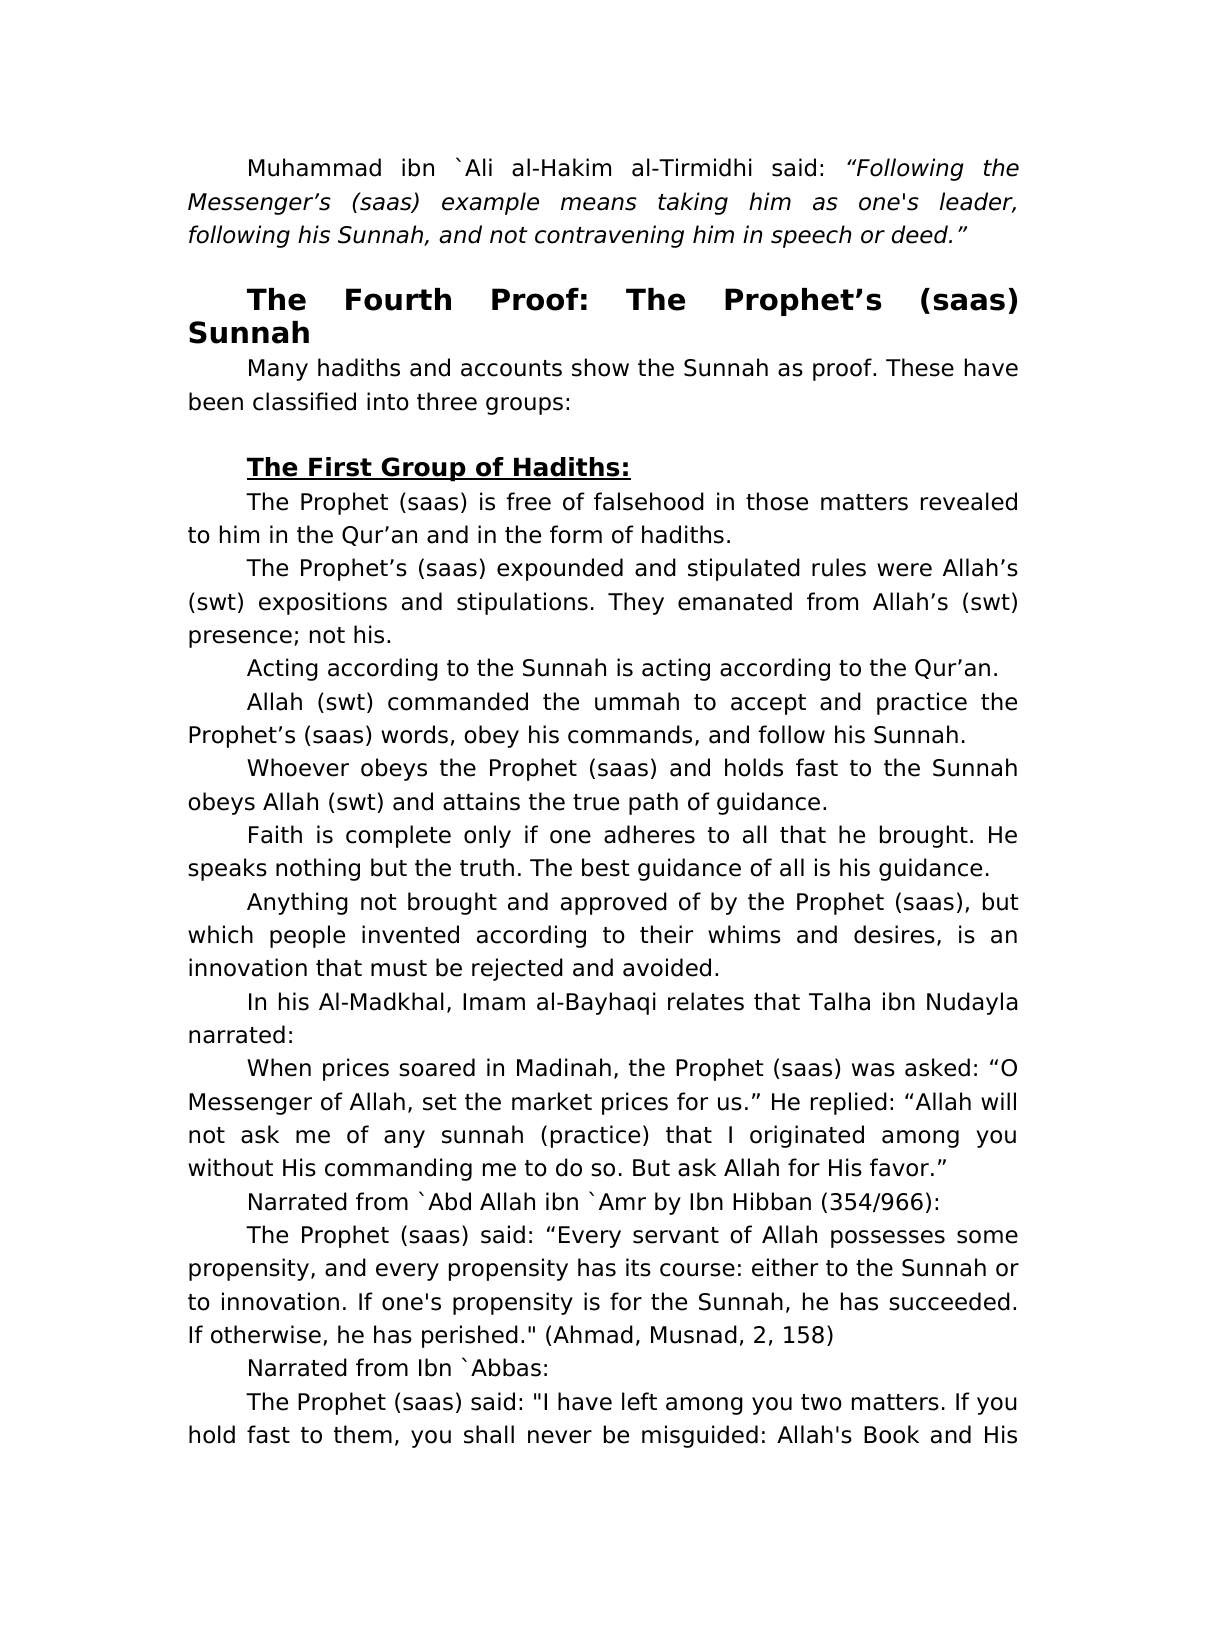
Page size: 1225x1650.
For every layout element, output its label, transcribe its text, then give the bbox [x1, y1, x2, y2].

text Acting according to the Sunnah is acting according to the Qur’an. [187, 650, 1020, 683]
text The Prophet (saas) is free of falsehood in those matters revealed to him in the Qur’an and in the form of hadiths. [187, 483, 1020, 550]
text The Prophet (saas) said: “Every servant of Allah possesses some propensity, and every propensity has its course: either to the Sunnah or to innovation. If one's propensity is for the Sunnah, he has succeeded. If otherwise, he has perished." (Ahmad, Musnad, 2, 158) [187, 1217, 1020, 1350]
text Many hadiths and accounts show the Sunnah as proof. These have been classified into three groups: [187, 350, 1020, 417]
text Whoever obeys the Prophet (saas) and holds fast to the Sunnah obeys Allah (swt) and attains the true path of guidance. [187, 750, 1020, 817]
text In his Al-Madkhal, Imam al-Bayhaqi relates that Talha ibn Nudayla narrated: [187, 983, 1020, 1050]
text Narrated from Ibn `Abbas: [187, 1350, 1020, 1383]
text Muhammad ibn `Ali al-Hakim al-Tirmidhi said: “Following the Messenger’s (saas) example means taking him as one's leader, following his Sunnah, and not contravening him in speech or deed.” [187, 150, 1020, 250]
text Faith is complete only if one adheres to all that he brought. He speaks nothing but the truth. The best guidance of all is his guidance. [187, 817, 1020, 883]
text The Prophet (saas) said: "I have left among you two matters. If you hold fast to them, you shall never be misguided: Allah's Book and His [187, 1383, 1020, 1450]
text Allah (swt) commanded the ummah to accept and practice the Prophet’s (saas) words, obey his commands, and follow his Sunnah. [187, 683, 1020, 750]
text The Fourth Proof: The Prophet’s (saas) Sunnah [187, 283, 1020, 350]
text Anything not brought and approved of by the Prophet (saas), but which people invented according to their whims and desires, is an innovation that must be rejected and avoided. [187, 883, 1020, 983]
text When prices soared in Madinah, the Prophet (saas) was asked: “O Messenger of Allah, set the market prices for us.” He replied: “Allah will not ask me of any sunnah (practice) that I originated among you without His commanding me to do so. But ask Allah for His favor.” [187, 1050, 1020, 1183]
text Narrated from `Abd Allah ibn `Amr by Ibn Hibban (354/966): [187, 1183, 1020, 1217]
text The First Group of Hadiths: [187, 450, 1020, 483]
text The Prophet’s (saas) expounded and stipulated rules were Allah’s (swt) expositions and stipulations. They emanated from Allah’s (swt) presence; not his. [187, 550, 1020, 650]
